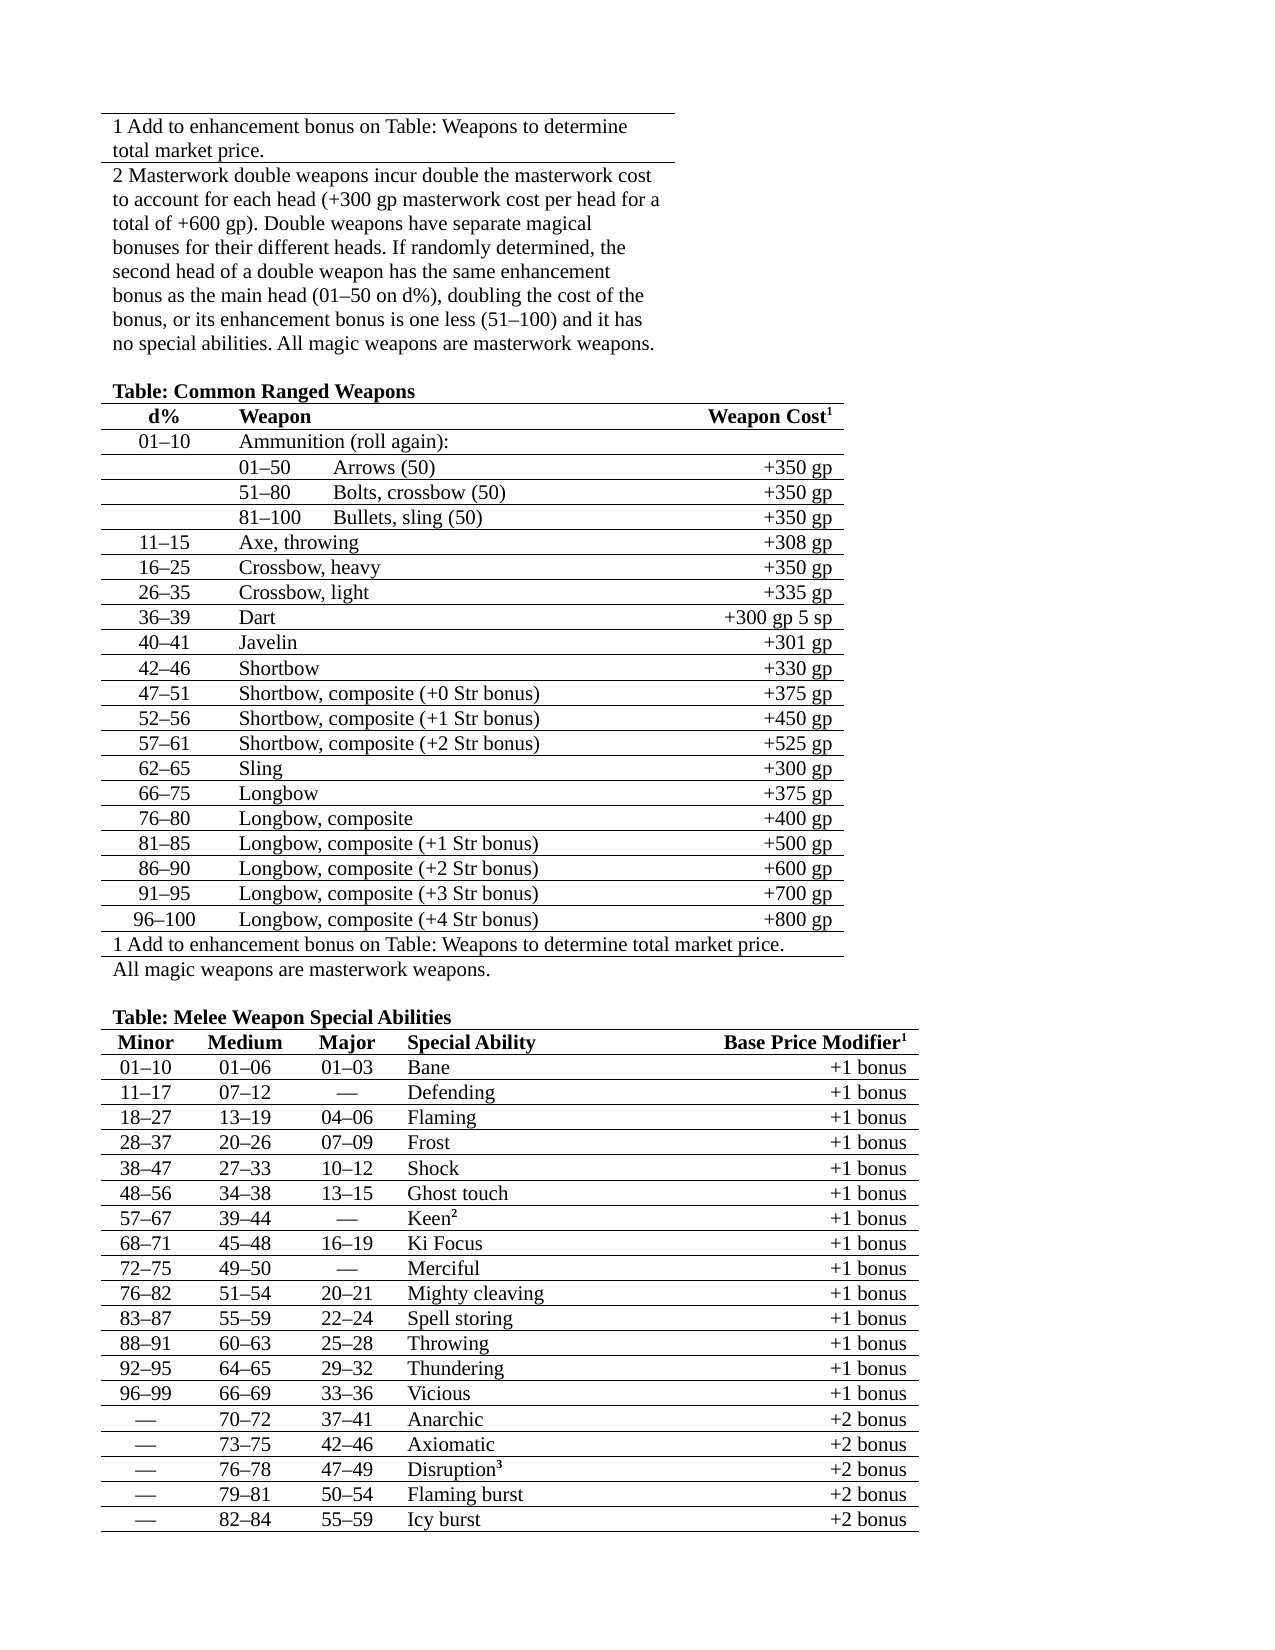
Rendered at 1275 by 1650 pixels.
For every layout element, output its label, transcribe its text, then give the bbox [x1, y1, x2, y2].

table_cell 76–78 [191, 1457, 299, 1481]
table_cell Ammunition (roll again): [227, 430, 600, 453]
table_cell 79–81 [191, 1482, 299, 1506]
table_cell — [101, 1482, 191, 1506]
table_cell All magic weapons are masterwork weapons. [101, 957, 843, 981]
table_cell [101, 480, 227, 504]
table_cell 07–09 [299, 1130, 395, 1154]
table_cell 27–33 [191, 1155, 299, 1179]
table_cell Longbow, composite (+1 Str bonus) [227, 831, 600, 855]
table_cell Thundering [395, 1356, 675, 1380]
table_cell Longbow, composite (+4 Str bonus) [227, 906, 600, 931]
table_cell 1 Add to enhancement bonus on Table: Weapons to determine total market price. [101, 114, 675, 162]
table_cell 64–65 [191, 1356, 299, 1380]
table_cell 01–06 [191, 1055, 299, 1079]
table_cell Icy burst [395, 1507, 675, 1531]
table_cell +1 bonus [675, 1331, 919, 1355]
table_cell 13–19 [191, 1105, 299, 1129]
table_cell — [101, 1432, 191, 1456]
table_cell +2 bonus [675, 1482, 919, 1506]
table_cell Defending [395, 1080, 675, 1104]
table_cell 48–56 [101, 1181, 191, 1204]
table_cell Minor [101, 1030, 191, 1054]
table_cell +350 gp [600, 505, 843, 529]
table_cell 01–03 [299, 1055, 395, 1079]
table_cell 25–28 [299, 1331, 395, 1355]
table_cell 88–91 [101, 1331, 191, 1355]
table_cell 92–95 [101, 1356, 191, 1380]
table_cell Base Price Modifier1 [675, 1030, 919, 1054]
table_header Table: Common Ranged Weapons [101, 379, 843, 403]
table_cell 07–12 [191, 1080, 299, 1104]
table_cell 68–71 [101, 1231, 191, 1255]
table_cell 01–10 [101, 430, 227, 453]
table_cell +308 gp [600, 530, 843, 554]
table_cell 82–84 [191, 1507, 299, 1531]
table_cell +1 bonus [675, 1155, 919, 1179]
table_cell 50–54 [299, 1482, 395, 1506]
table_cell Shortbow, composite (+2 Str bonus) [227, 731, 600, 755]
table_cell +300 gp [600, 756, 843, 780]
table_cell Flaming [395, 1105, 675, 1129]
table_cell 33–36 [299, 1381, 395, 1405]
table_cell Spell storing [395, 1306, 675, 1330]
table_cell 18–27 [101, 1105, 191, 1129]
table_header Table: Melee Weapon Special Abilities [101, 1005, 919, 1029]
table_cell +700 gp [600, 881, 843, 905]
table_cell 86–90 [101, 856, 227, 880]
table_cell +350 gp [600, 455, 843, 479]
table_cell — [101, 1457, 191, 1481]
table_cell +375 gp [600, 781, 843, 805]
table_cell 20–26 [191, 1130, 299, 1154]
table_cell — [101, 1406, 191, 1431]
table_cell +2 bonus [675, 1406, 919, 1431]
table_cell Shock [395, 1155, 675, 1179]
table_cell +600 gp [600, 856, 843, 880]
table_cell Axe, throwing [227, 530, 600, 554]
table_cell 91–95 [101, 881, 227, 905]
table_cell Dart [227, 605, 600, 629]
table_cell Keen2 [395, 1206, 675, 1230]
table_cell — [101, 1507, 191, 1531]
table_cell +1 bonus [675, 1181, 919, 1204]
table_cell +400 gp [600, 806, 843, 830]
table_cell 72–75 [101, 1256, 191, 1280]
table_cell 42–46 [101, 655, 227, 679]
table_cell Weapon Cost1 [600, 404, 843, 428]
table_cell 62–65 [101, 756, 227, 780]
table_cell 13–15 [299, 1181, 395, 1204]
table_cell Bane [395, 1055, 675, 1079]
table_cell Longbow, composite (+3 Str bonus) [227, 881, 600, 905]
table_cell Sling [227, 756, 600, 780]
table_cell [600, 430, 843, 453]
table_cell Shortbow, composite (+0 Str bonus) [227, 681, 600, 704]
table_cell 47–49 [299, 1457, 395, 1481]
table_cell +2 bonus [675, 1432, 919, 1456]
table_cell 28–37 [101, 1130, 191, 1154]
table_cell Special Ability [395, 1030, 675, 1054]
table_cell 40–41 [101, 630, 227, 654]
table_cell 04–06 [299, 1105, 395, 1129]
table_cell 73–75 [191, 1432, 299, 1456]
table_cell 66–69 [191, 1381, 299, 1405]
table_cell Mighty cleaving [395, 1281, 675, 1305]
table_cell Longbow, composite (+2 Str bonus) [227, 856, 600, 880]
table_cell 36–39 [101, 605, 227, 629]
table_cell +1 bonus [675, 1080, 919, 1104]
table_cell Weapon [227, 404, 600, 428]
table_cell +300 gp 5 sp [600, 605, 843, 629]
table_cell d% [101, 404, 227, 428]
table_cell Arrows (50) [322, 455, 600, 479]
table_cell Merciful [395, 1256, 675, 1280]
table_cell +1 bonus [675, 1231, 919, 1255]
table_cell Disruption3 [395, 1457, 675, 1481]
table_cell Ghost touch [395, 1181, 675, 1204]
table_cell 49–50 [191, 1256, 299, 1280]
table_cell +1 bonus [675, 1055, 919, 1079]
table_cell 52–56 [101, 706, 227, 730]
table_cell Longbow [227, 781, 600, 805]
table_cell +1 bonus [675, 1130, 919, 1154]
table_cell 51–80 [227, 480, 322, 504]
table_cell +450 gp [600, 706, 843, 730]
table_cell +335 gp [600, 580, 843, 604]
table_cell Crossbow, heavy [227, 555, 600, 579]
table_cell 81–85 [101, 831, 227, 855]
table_cell 55–59 [191, 1306, 299, 1330]
table_cell Medium [191, 1030, 299, 1054]
table_cell Flaming burst [395, 1482, 675, 1506]
table_cell +2 bonus [675, 1507, 919, 1531]
table_cell Vicious [395, 1381, 675, 1405]
table_cell Throwing [395, 1331, 675, 1355]
table_cell 47–51 [101, 681, 227, 704]
table_cell 29–32 [299, 1356, 395, 1380]
table_cell 22–24 [299, 1306, 395, 1330]
table_cell 11–17 [101, 1080, 191, 1104]
table_cell 55–59 [299, 1507, 395, 1531]
table_cell 66–75 [101, 781, 227, 805]
table_cell [101, 455, 227, 479]
table_cell +375 gp [600, 681, 843, 704]
table_cell 10–12 [299, 1155, 395, 1179]
table_cell 11–15 [101, 530, 227, 554]
table_cell +1 bonus [675, 1381, 919, 1405]
table_cell 42–46 [299, 1432, 395, 1456]
table_cell 57–67 [101, 1206, 191, 1230]
table_cell Major [299, 1030, 395, 1054]
table_cell 96–99 [101, 1381, 191, 1405]
table_cell 16–25 [101, 555, 227, 579]
table_cell Anarchic [395, 1406, 675, 1431]
table_cell 45–48 [191, 1231, 299, 1255]
table_cell 51–54 [191, 1281, 299, 1305]
table_cell 76–80 [101, 806, 227, 830]
table_cell +800 gp [600, 906, 843, 931]
table_cell Ki Focus [395, 1231, 675, 1255]
table_cell 57–61 [101, 731, 227, 755]
table_cell 1 Add to enhancement bonus on Table: Weapons to determine total market price. [101, 932, 843, 956]
table_cell +1 bonus [675, 1256, 919, 1280]
table_cell 26–35 [101, 580, 227, 604]
table_cell 83–87 [101, 1306, 191, 1330]
table_cell 2 Masterwork double weapons incur double the masterwork cost to account for each head (+300 gp masterwork cost per head for a total of +600 gp). Double weapons have separate magical bonuses for their different heads. If randomly determined, the second head of a double weapon has the same enhancement bonus as the main head (01–50 on d%), doubling the cost of the bonus, or its enhancement bonus is one less (51–100) and it has no special abilities. All magic weapons are masterwork weapons. [101, 163, 675, 355]
table_cell Frost [395, 1130, 675, 1154]
table_cell 60–63 [191, 1331, 299, 1355]
table_cell 76–82 [101, 1281, 191, 1305]
table_cell Bullets, sling (50) [322, 505, 600, 529]
table_cell +500 gp [600, 831, 843, 855]
table_cell — [299, 1206, 395, 1230]
table_cell 39–44 [191, 1206, 299, 1230]
table_cell — [299, 1256, 395, 1280]
table_cell +350 gp [600, 480, 843, 504]
table_cell 38–47 [101, 1155, 191, 1179]
table_cell Shortbow, composite (+1 Str bonus) [227, 706, 600, 730]
table_cell 34–38 [191, 1181, 299, 1204]
table_cell Javelin [227, 630, 600, 654]
table_cell Longbow, composite [227, 806, 600, 830]
table_cell 96–100 [101, 906, 227, 931]
table_cell +1 bonus [675, 1206, 919, 1230]
table_cell +1 bonus [675, 1356, 919, 1380]
table_cell [101, 505, 227, 529]
table_cell +330 gp [600, 655, 843, 679]
table_cell 01–50 [227, 455, 322, 479]
table_cell 81–100 [227, 505, 322, 529]
table_cell 37–41 [299, 1406, 395, 1431]
table_cell Bolts, crossbow (50) [322, 480, 600, 504]
table_cell 16–19 [299, 1231, 395, 1255]
table_cell 01–10 [101, 1055, 191, 1079]
table_cell +1 bonus [675, 1281, 919, 1305]
table_cell 20–21 [299, 1281, 395, 1305]
table_cell 70–72 [191, 1406, 299, 1431]
table_cell Shortbow [227, 655, 600, 679]
table_cell Axiomatic [395, 1432, 675, 1456]
table_cell +2 bonus [675, 1457, 919, 1481]
table_cell +525 gp [600, 731, 843, 755]
table_cell +1 bonus [675, 1306, 919, 1330]
table_cell — [299, 1080, 395, 1104]
table_cell +350 gp [600, 555, 843, 579]
table_cell Crossbow, light [227, 580, 600, 604]
table_cell +301 gp [600, 630, 843, 654]
table_cell +1 bonus [675, 1105, 919, 1129]
